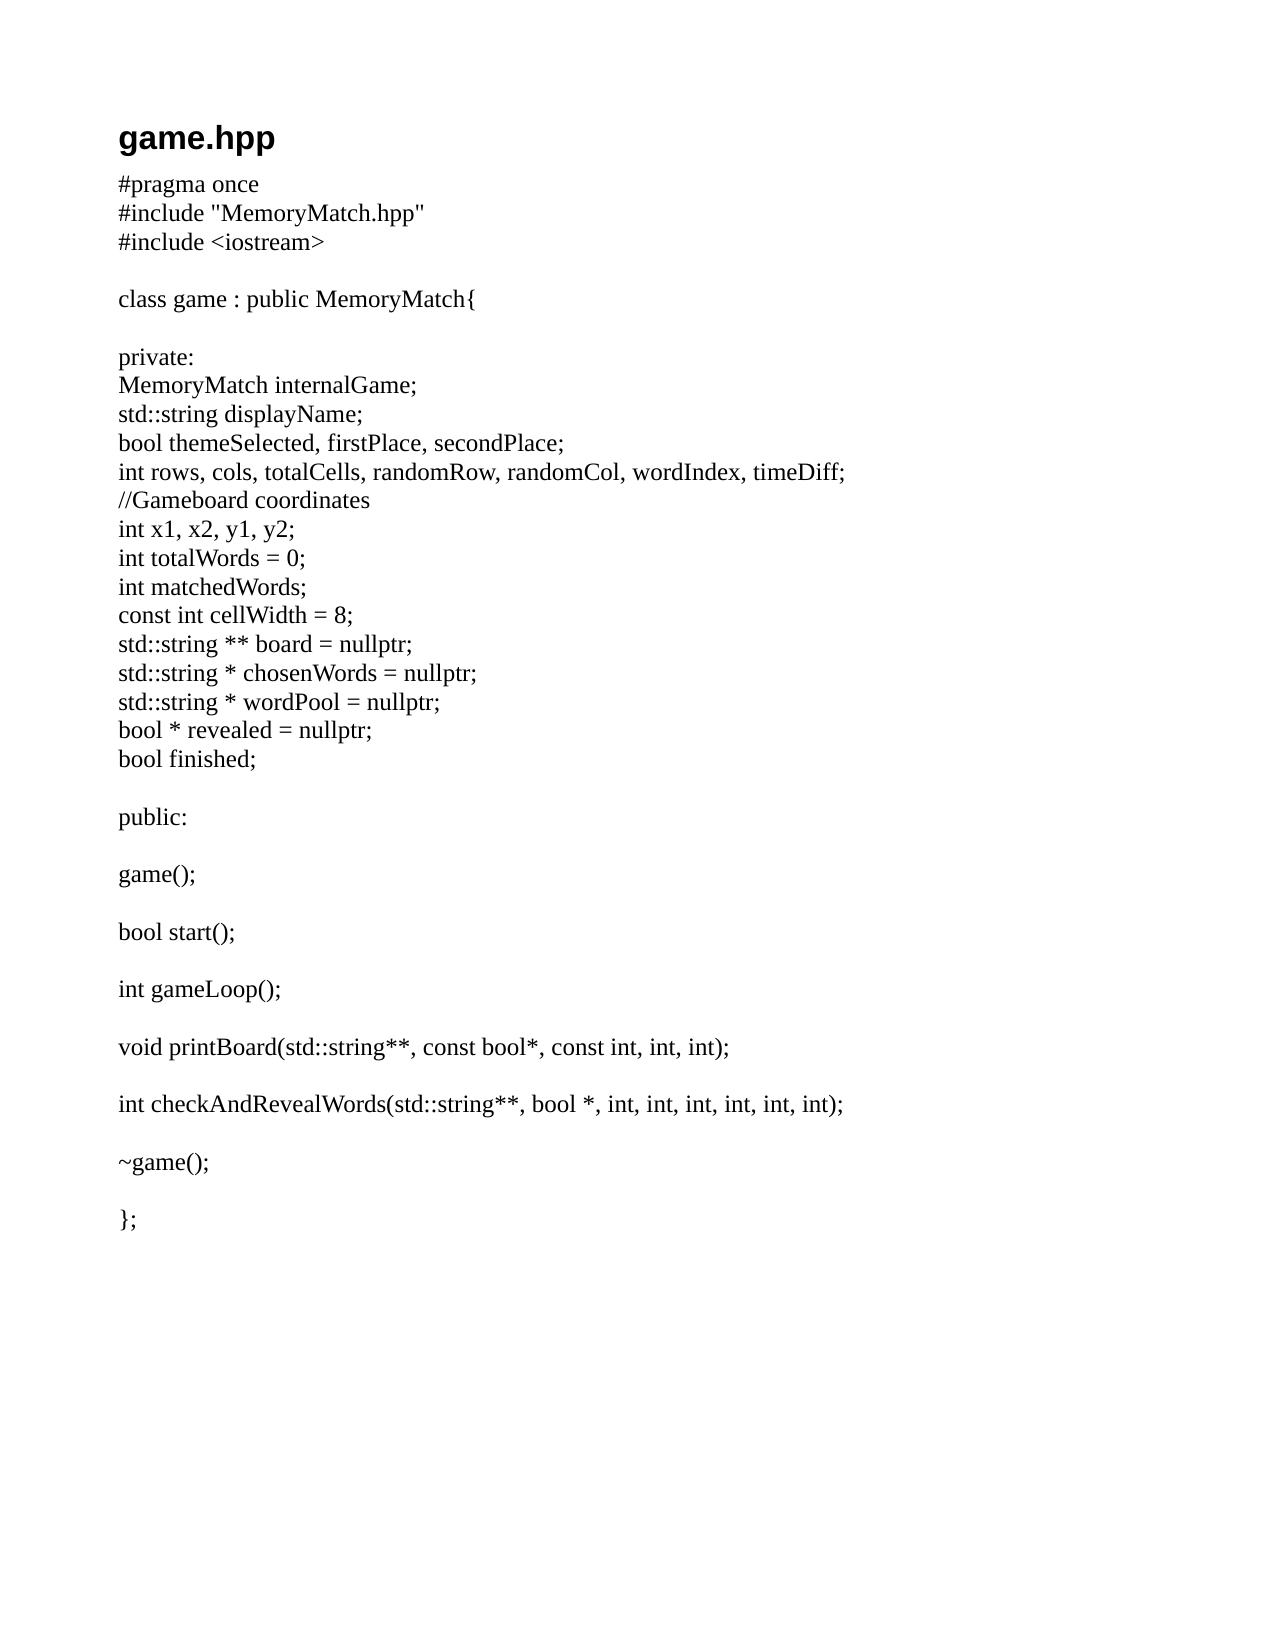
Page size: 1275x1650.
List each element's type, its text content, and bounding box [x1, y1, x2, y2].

text std::string displayName; [118, 399, 1157, 428]
text public: [118, 802, 1157, 830]
text bool * revealed = nullptr; [118, 715, 1157, 744]
text #include "MemoryMatch.hpp" [118, 198, 1157, 227]
text bool themeSelected, firstPlace, secondPlace; [118, 428, 1157, 457]
text const int cellWidth = 8; [118, 600, 1157, 629]
text MemoryMatch internalGame; [118, 370, 1157, 399]
text bool start(); [118, 917, 1157, 945]
text std::string * wordPool = nullptr; [118, 687, 1157, 715]
text #pragma once [118, 169, 1157, 198]
text int rows, cols, totalCells, randomRow, randomCol, wordIndex, timeDiff; [118, 457, 1157, 485]
text }; [118, 1204, 1157, 1233]
text bool finished; [118, 744, 1157, 773]
text class game : public MemoryMatch{ [118, 284, 1157, 313]
text std::string * chosenWords = nullptr; [118, 658, 1157, 687]
text void printBoard(std::string**, const bool*, const int, int, int); [118, 1032, 1157, 1060]
subtitle game.hpp [118, 118, 1157, 157]
text int gameLoop(); [118, 974, 1157, 1003]
text int x1, x2, y1, y2; [118, 514, 1157, 543]
text #include <iostream> [118, 227, 1157, 255]
text private: [118, 342, 1157, 370]
text int totalWords = 0; [118, 543, 1157, 572]
text //Gameboard coordinates [118, 485, 1157, 514]
text ~game(); [118, 1147, 1157, 1175]
text int checkAndRevealWords(std::string**, bool *, int, int, int, int, int, int); [118, 1089, 1157, 1118]
text std::string ** board = nullptr; [118, 629, 1157, 658]
text int matchedWords; [118, 572, 1157, 600]
text game(); [118, 859, 1157, 888]
